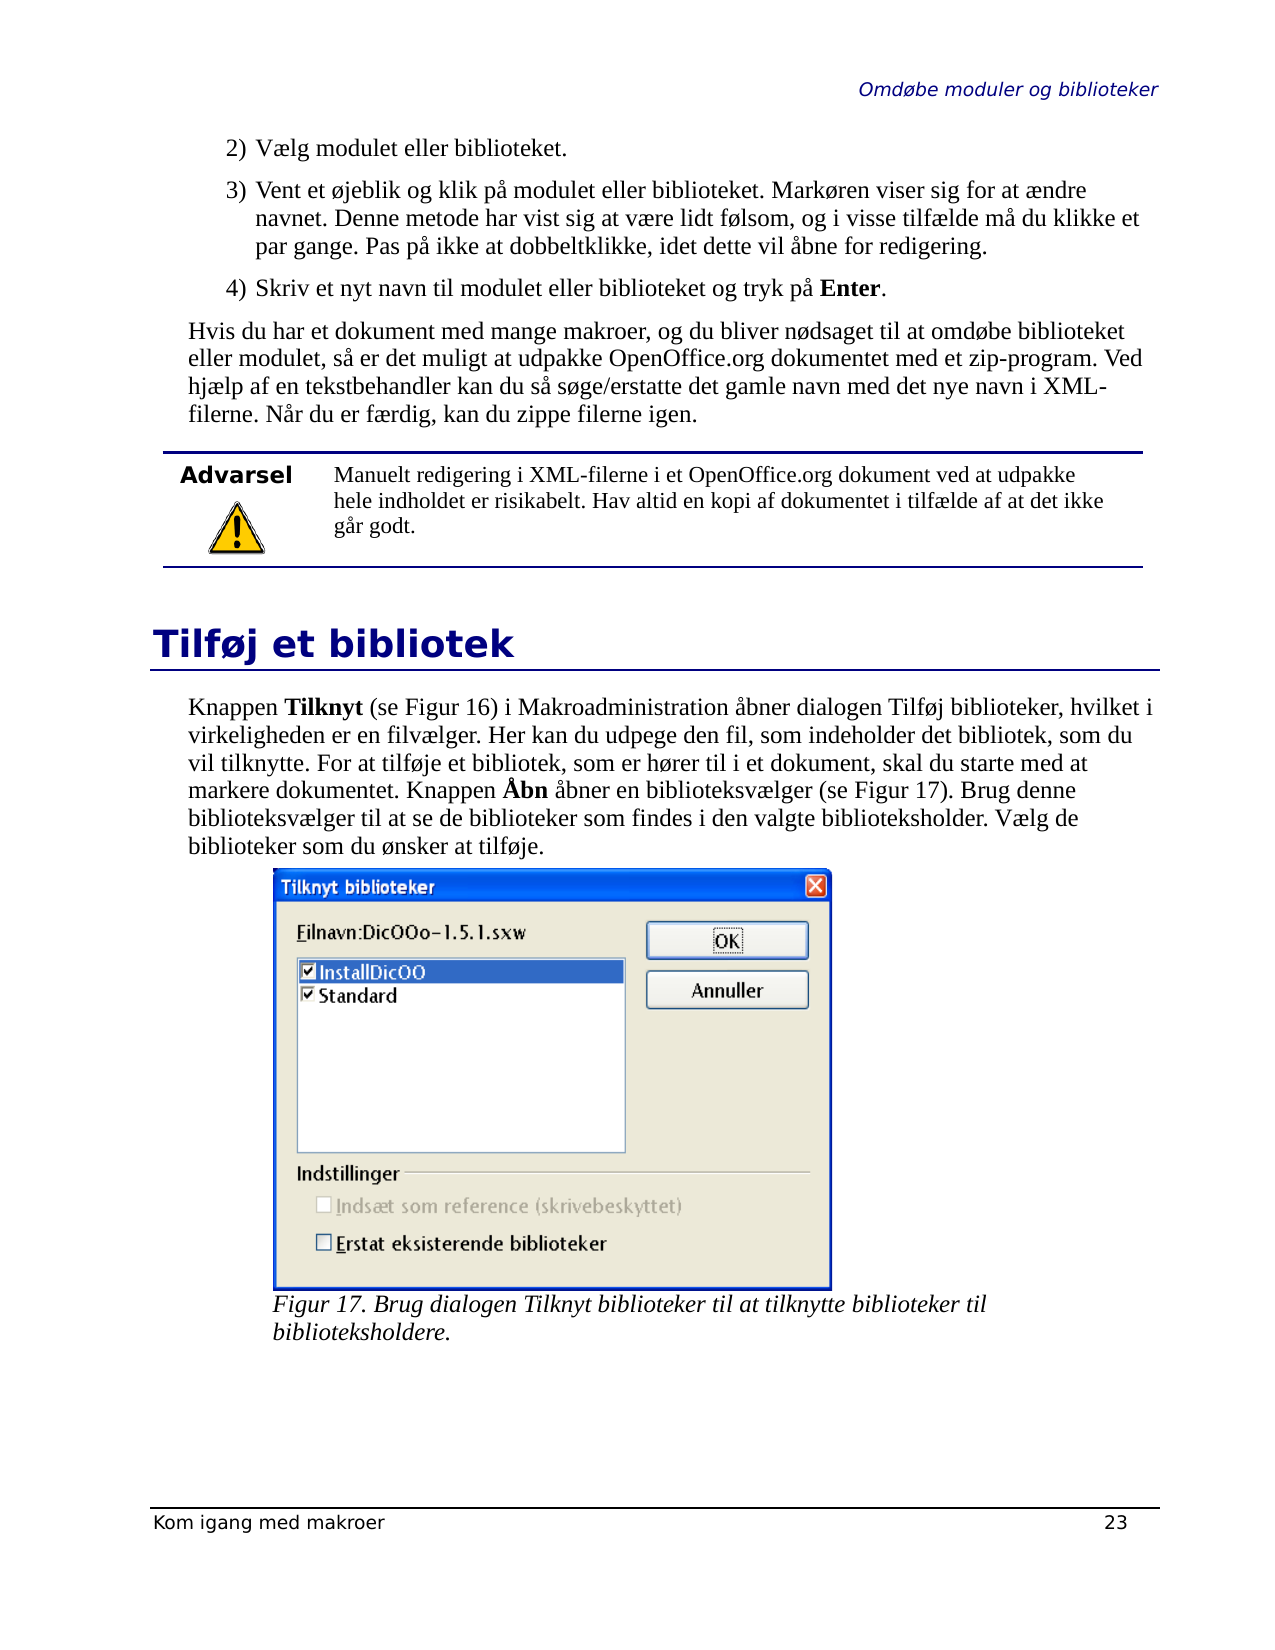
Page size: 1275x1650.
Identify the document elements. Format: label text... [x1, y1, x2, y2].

list Skriv et nyt navn til modulet eller biblioteket og tryk på Enter. [226, 274, 1160, 302]
picture [273, 868, 833, 1291]
list Vent et øjeblik og klik på modulet eller biblioteket. Markøren viser sig for at ændre navnet. Denne metode har vist sig at være lidt følsom, og i visse tilfælde må du klikke et par gange. Pas på ikke at dobbeltklikke, idet dette vil åbne for redigering. [226, 176, 1160, 259]
subtitle Tilføj et bibliotek [150, 619, 1160, 669]
table_header Advarsel [163, 454, 310, 566]
text Hvis du har et dokument med mange makroer, og du bliver nødsaget til at omdøbe biblioteket eller modulet, så er det muligt at udpakke OpenOffice.org dokumentet med et zip-program. Ved hjælp af en tekstbehandler kan du så søge/erstatte det gamle navn med det nye navn i XML-filerne. Når du er færdig, kan du zippe filerne igen. [188, 317, 1160, 428]
text Knappen Tilknyt (se Figur 16) i Makroadministration åbner dialogen Tilføj biblioteker, hvilket i virkeligheden er en filvælger. Her kan du udpege den fil, som indeholder det bibliotek, som du vil tilknytte. For at tilføje et bibliotek, som er hører til i et dokument, skal du starte med at markere dokumentet. Knappen Åbn åbner en biblioteksvælger (se Figur 17). Brug denne biblioteksvælger til at se de biblioteker som findes i den valgte biblioteksholder. Vælg de biblioteker som du ønsker at tilføje. [188, 693, 1160, 859]
list Vælg modulet eller biblioteket. [226, 134, 1160, 162]
text Figur 17. Brug dialogen Tilknyt biblioteker til at tilknytte biblioteker til biblioteksholdere. [272, 874, 1160, 1346]
picture [204, 497, 269, 558]
table_header Manuelt redigering i XML-filerne i et OpenOffice.org dokument ved at udpakke hele indholdet er risikabelt. Hav altid en kopi af dokumentet i tilfælde af at det ikke går godt. [310, 454, 1143, 566]
